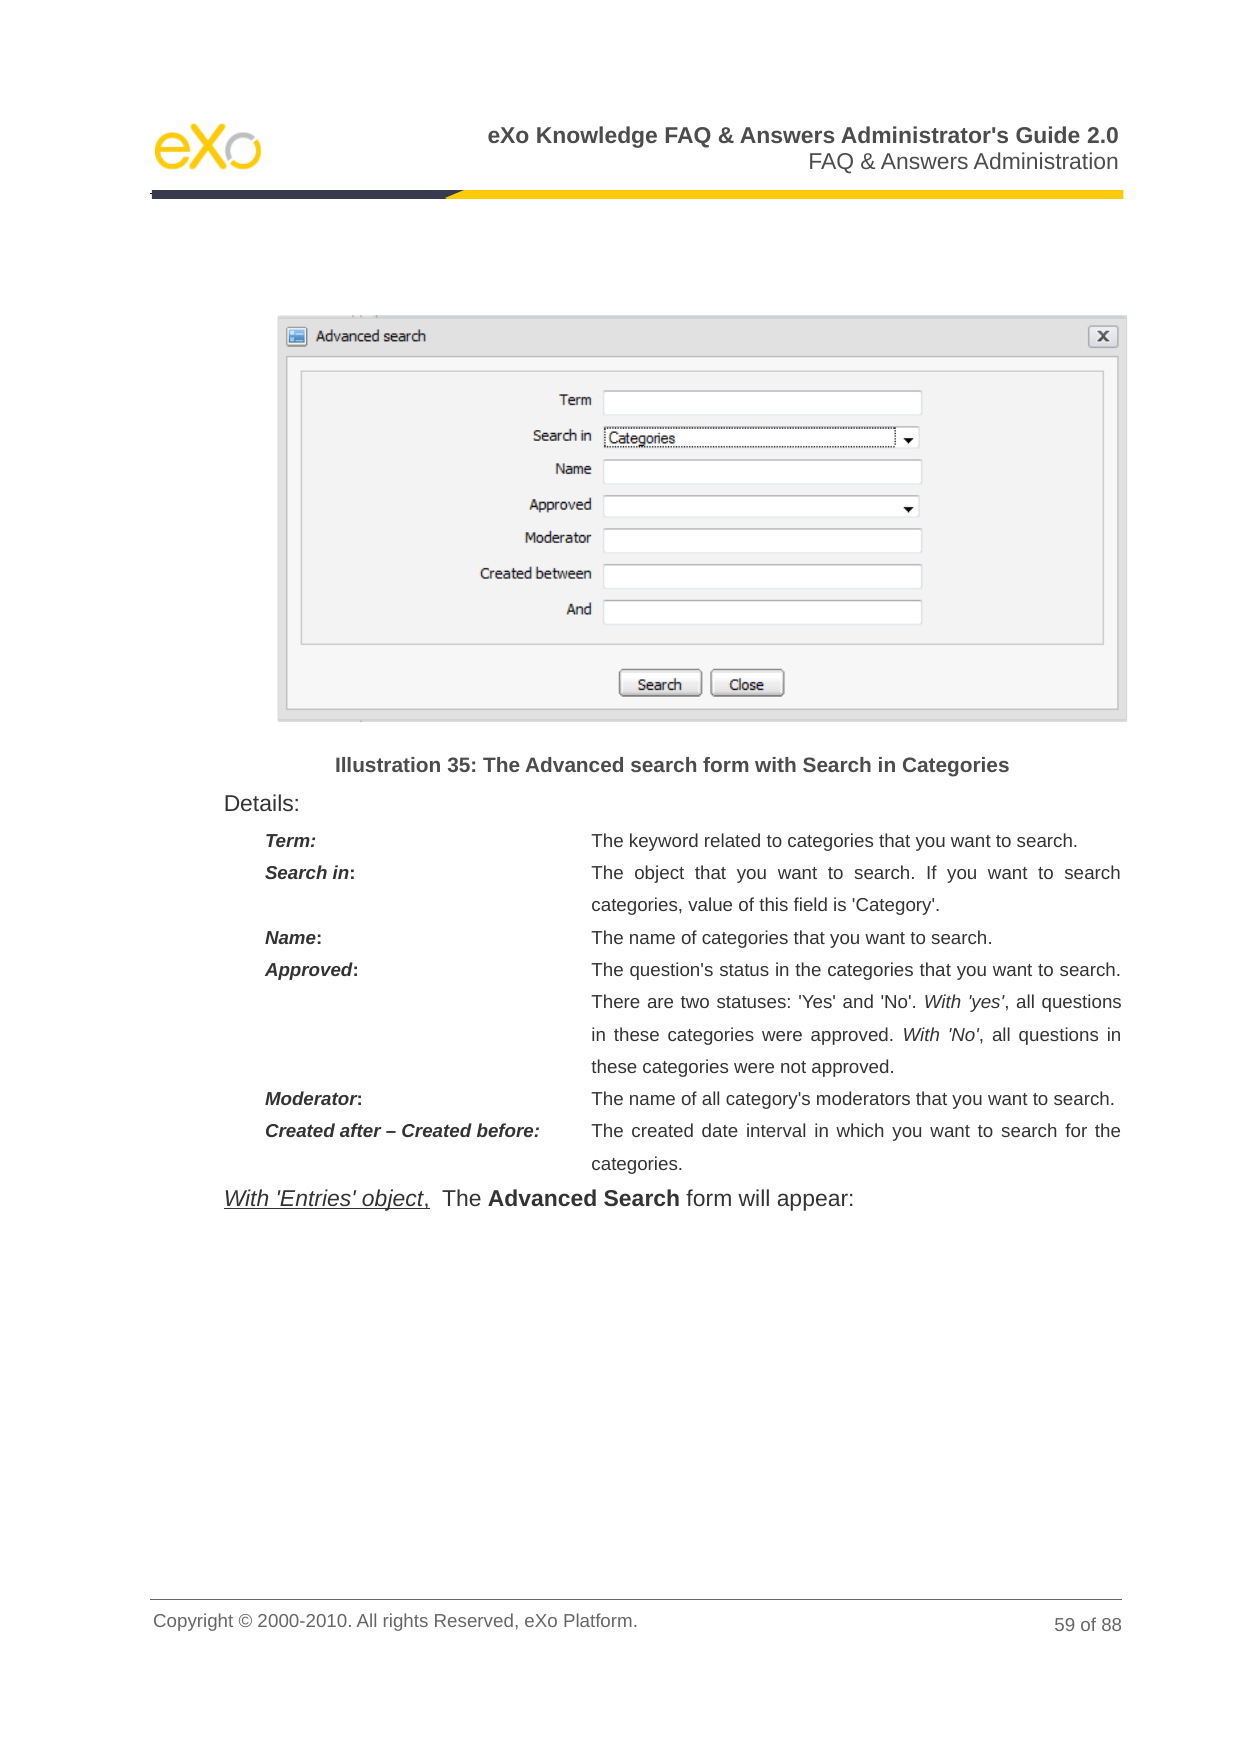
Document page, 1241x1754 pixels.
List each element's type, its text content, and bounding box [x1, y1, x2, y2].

text Search in: The object that you want to search. If you want to search categories, value of this field is 'Category'. [265, 862, 1122, 916]
picture [155, 123, 262, 170]
picture [151, 190, 1124, 199]
picture [277, 315, 1128, 722]
text Moderator: The name of all category's moderators that you want to search. [265, 1088, 1122, 1109]
text With 'Entries' object, The Advanced Search form will appear: [223, 1185, 1122, 1211]
text Approved: The question's status in the categories that you want to search. There are two statuses: 'Yes' and 'No'. With 'yes', all questions in these categories were approved. With 'No', all questions in these categories were not approved. [265, 959, 1122, 1077]
text Name: The name of categories that you want to search. [265, 926, 1122, 948]
text Term: The keyword related to categories that you want to search. [265, 829, 1122, 851]
text Created after – Created before: The created date interval in which you want to search for the categories. [265, 1120, 1122, 1174]
text Details: [223, 223, 1122, 816]
text Illustration 35: The Advanced search form with Search in Categories [248, 308, 1097, 777]
